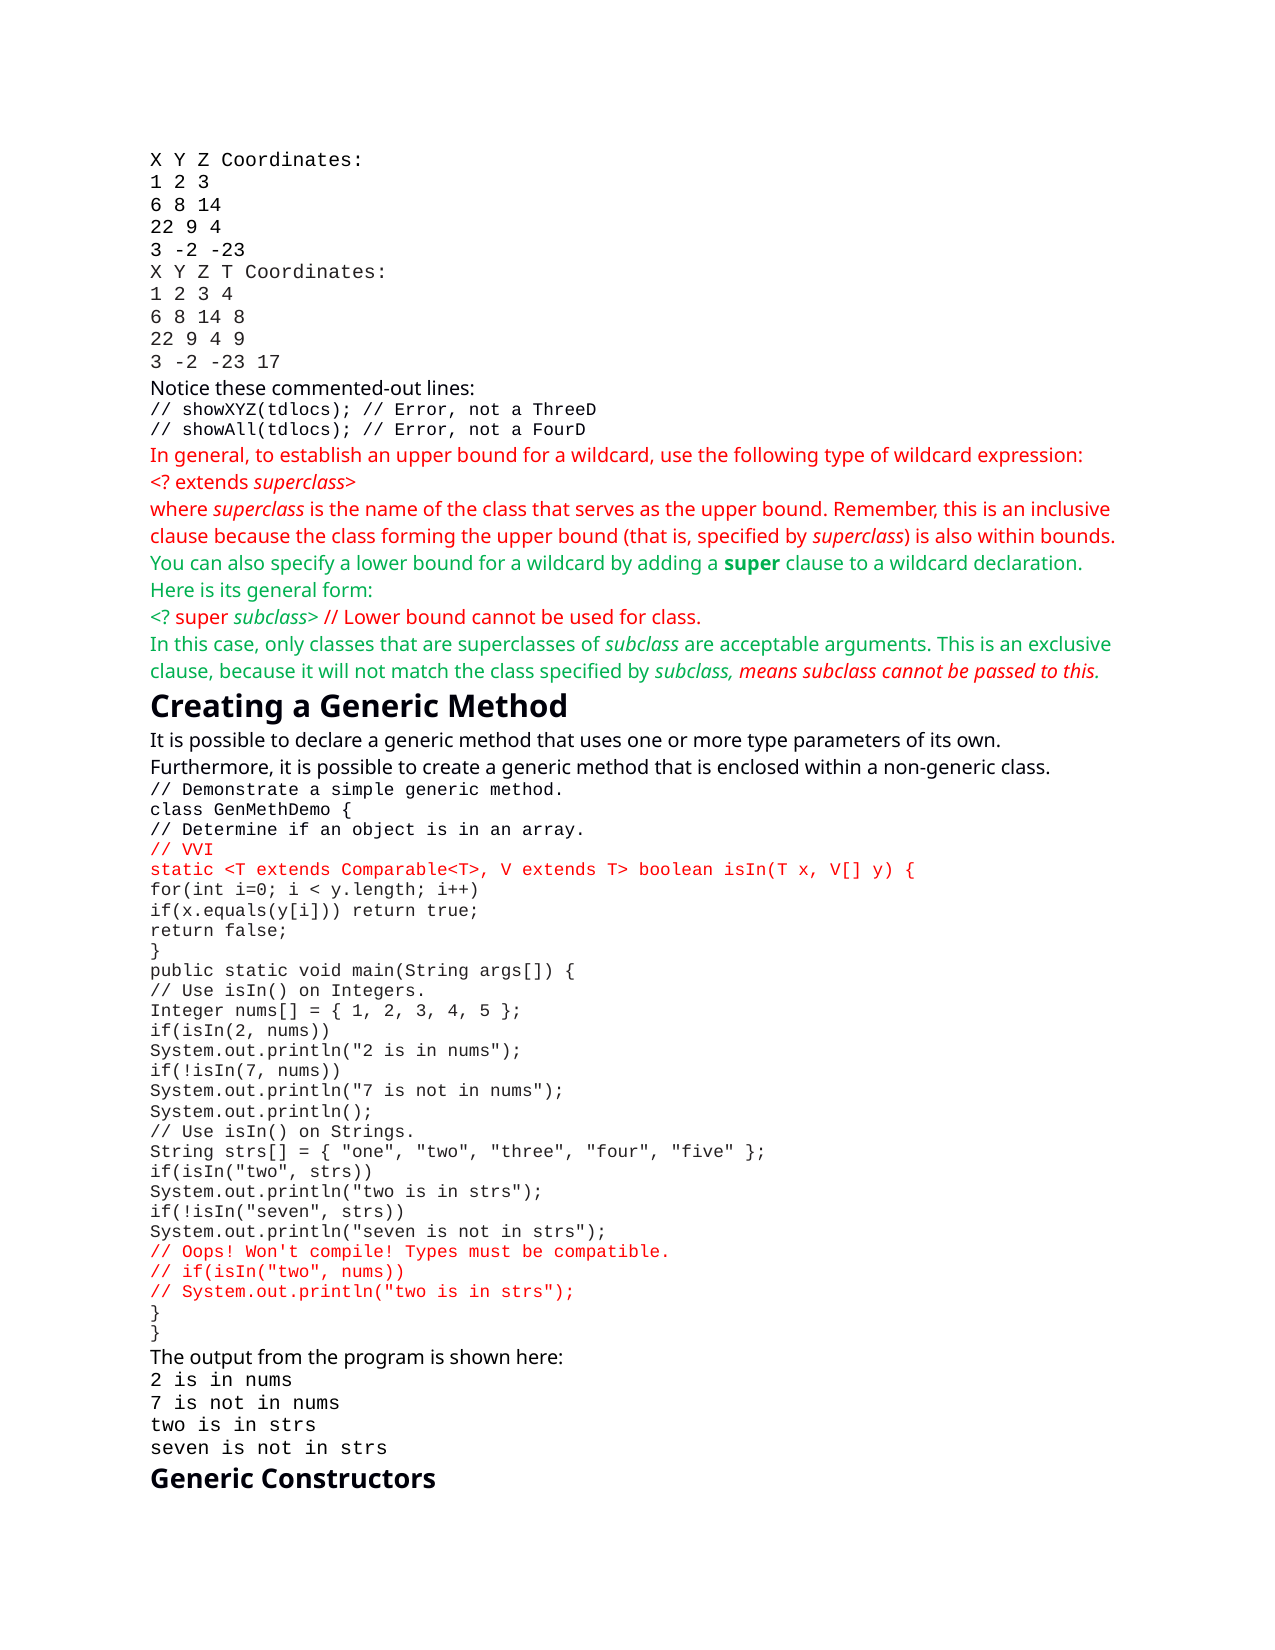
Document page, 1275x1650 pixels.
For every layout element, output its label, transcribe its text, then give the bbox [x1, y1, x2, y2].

text Notice these commented-out lines: [150, 374, 1125, 401]
text Generic Constructors [150, 1460, 1125, 1497]
text // VVI [150, 841, 1125, 861]
text 22 9 4 [150, 217, 1125, 239]
text String strs[] = { "one", "two", "three", "four", "five" }; [150, 1142, 1125, 1162]
text static <T extends Comparable<T>, V extends T> boolean isIn(T x, V[] y) { [150, 861, 1125, 881]
text // Demonstrate a simple generic method. [150, 781, 1125, 801]
text 6 8 14 [150, 195, 1125, 217]
text Creating a Generic Method [150, 684, 1125, 727]
text In general, to establish an upper bound for a wildcard, use the following type of wildcard expression: [150, 441, 1125, 468]
text System.out.println(); [150, 1102, 1125, 1122]
text // if(isIn("two", nums)) [150, 1263, 1125, 1283]
text X Y Z T Coordinates: [150, 262, 1125, 284]
text return false; [150, 921, 1125, 941]
text The output from the program is shown here: [150, 1343, 1125, 1370]
text System.out.println("two is in strs"); [150, 1183, 1125, 1203]
text <? super subclass> // Lower bound cannot be used for class. [150, 603, 1125, 630]
text X Y Z Coordinates: [150, 150, 1125, 172]
text System.out.println("seven is not in strs"); [150, 1223, 1125, 1243]
text seven is not in strs [150, 1438, 1125, 1460]
text // Use isIn() on Strings. [150, 1122, 1125, 1142]
text for(int i=0; i < y.length; i++) [150, 881, 1125, 901]
text } [150, 941, 1125, 961]
text if(isIn(2, nums)) [150, 1022, 1125, 1042]
text 3 -2 -23 17 [150, 352, 1125, 374]
text 1 2 3 [150, 172, 1125, 195]
text 22 9 4 9 [150, 329, 1125, 352]
text // System.out.println("two is in strs"); [150, 1283, 1125, 1303]
text // Determine if an object is in an array. [150, 821, 1125, 841]
text if(x.equals(y[i])) return true; [150, 901, 1125, 921]
text if(!isIn(7, nums)) [150, 1062, 1125, 1082]
text 3 -2 -23 [150, 239, 1125, 262]
text where superclass is the name of the class that serves as the upper bound. Remember, this is an inclusive clause because the class forming the upper bound (that is, specified by superclass) is also within bounds. [150, 495, 1125, 549]
text two is in strs [150, 1415, 1125, 1438]
text public static void main(String args[]) { [150, 961, 1125, 982]
text if(!isIn("seven", strs)) [150, 1203, 1125, 1223]
text } [150, 1303, 1125, 1323]
text In this case, only classes that are superclasses of subclass are acceptable arguments. This is an exclusive clause, because it will not match the class specified by subclass, means subclass cannot be passed to this. [150, 630, 1125, 684]
text <? extends superclass> [150, 468, 1125, 495]
text System.out.println("7 is not in nums"); [150, 1082, 1125, 1102]
text 1 2 3 4 [150, 284, 1125, 307]
text class GenMethDemo { [150, 801, 1125, 821]
text // showXYZ(tdlocs); // Error, not a ThreeD [150, 401, 1125, 421]
text // Oops! Won't compile! Types must be compatible. [150, 1243, 1125, 1263]
text System.out.println("2 is in nums"); [150, 1042, 1125, 1062]
text // Use isIn() on Integers. [150, 982, 1125, 1002]
text 6 8 14 8 [150, 307, 1125, 329]
text It is possible to declare a generic method that uses one or more type parameters of its own. Furthermore, it is possible to create a generic method that is enclosed within a non-generic class. [150, 727, 1125, 781]
text 2 is in nums [150, 1370, 1125, 1393]
text } [150, 1323, 1125, 1343]
text Integer nums[] = { 1, 2, 3, 4, 5 }; [150, 1002, 1125, 1022]
text 7 is not in nums [150, 1393, 1125, 1415]
text if(isIn("two", strs)) [150, 1162, 1125, 1183]
text You can also specify a lower bound for a wildcard by adding a super clause to a wildcard declaration. Here is its general form: [150, 549, 1125, 603]
text // showAll(tdlocs); // Error, not a FourD [150, 421, 1125, 441]
